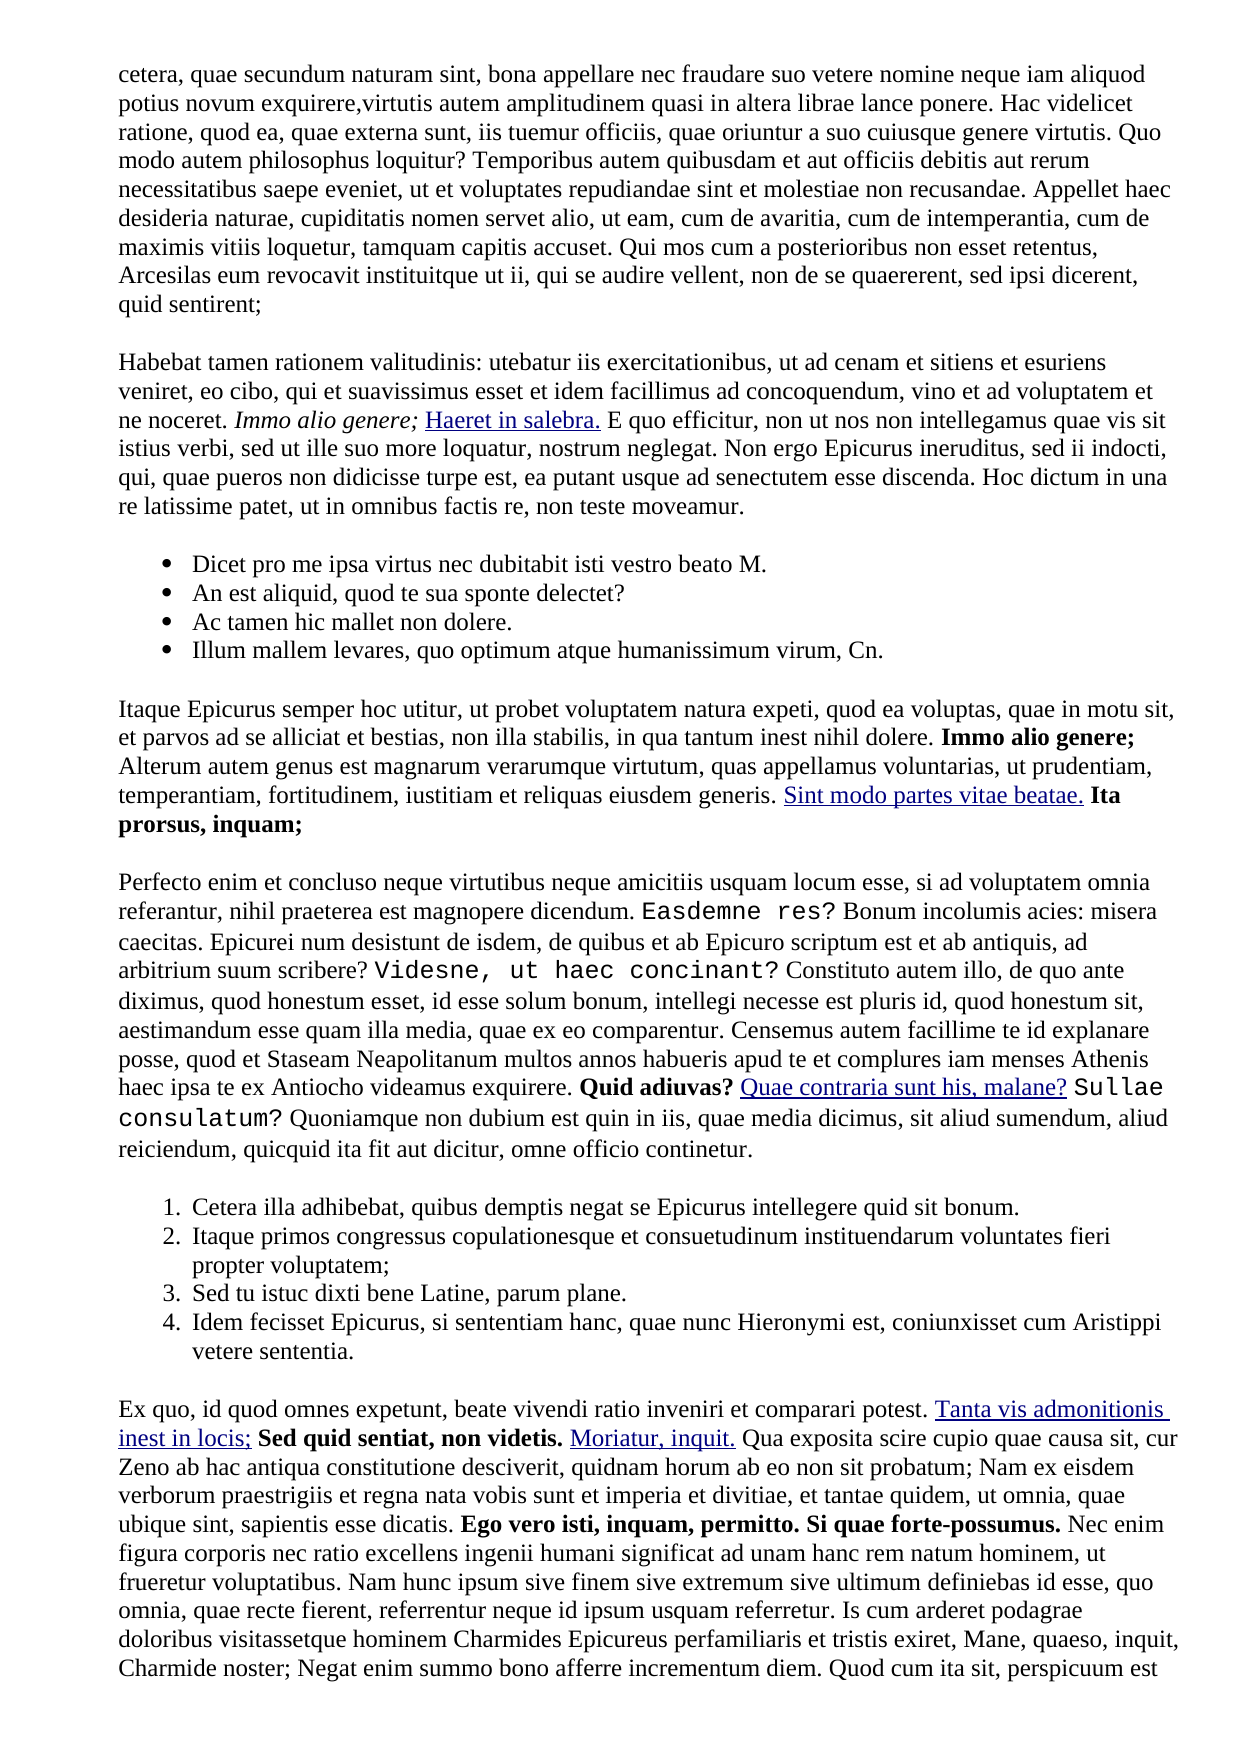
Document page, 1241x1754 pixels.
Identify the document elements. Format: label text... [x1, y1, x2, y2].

text Habebat tamen rationem valitudinis: utebatur iis exercitationibus, ut ad cenam et sitiens et esuriens veniret, eo cibo, qui et suavissimus esset et idem facillimus ad concoquendum, vino et ad voluptatem et ne noceret. Immo alio genere; Haeret in salebra. E quo efficitur, non ut nos non intellegamus quae vis sit istius verbi, sed ut ille suo more loquatur, nostrum neglegat. Non ergo Epicurus ineruditus, sed ii indocti, qui, quae pueros non didicisse turpe est, ea putant usque ad senectutem esse discenda. Hoc dictum in una re latissime patet, ut in omnibus factis re, non teste moveamur. [118, 347, 1181, 520]
list Illum mallem levares, quo optimum atque humanissimum virum, Cn. [162, 636, 1181, 664]
text Perfecto enim et concluso neque virtutibus neque amicitiis usquam locum esse, si ad voluptatem omnia referantur, nihil praeterea est magnopere dicendum. Easdemne res? Bonum incolumis acies: misera caecitas. Epicurei num desistunt de isdem, de quibus et ab Epicuro scriptum est et ab antiquis, ad arbitrium suum scribere? Videsne, ut haec concinant? Constituto autem illo, de quo ante diximus, quod honestum esset, id esse solum bonum, intellegi necesse est pluris id, quod honestum sit, aestimandum esse quam illa media, quae ex eo comparentur. Censemus autem facillime te id explanare posse, quod et Staseam Neapolitanum multos annos habueris apud te et complures iam menses Athenis haec ipsa te ex Antiocho videamus exquirere. Quid adiuvas? Quae contraria sunt his, malane? Sullae consulatum? Quoniamque non dubium est quin in iis, quae media dicimus, sit aliud sumendum, aliud reiciendum, quicquid ita fit aut dicitur, omne officio continetur. [118, 867, 1181, 1163]
text Ex quo, id quod omnes expetunt, beate vivendi ratio inveniri et comparari potest. Tanta vis admonitionis inest in locis; Sed quid sentiat, non videtis. Moriatur, inquit. Qua exposita scire cupio quae causa sit, cur Zeno ab hac antiqua constitutione desciverit, quidnam horum ab eo non sit probatum; Nam ex eisdem verborum praestrigiis et regna nata vobis sunt et imperia et divitiae, et tantae quidem, ut omnia, quae ubique sint, sapientis esse dicatis. Ego vero isti, inquam, permitto. Si quae forte-possumus. Nec enim figura corporis nec ratio excellens ingenii humani significat ad unam hanc rem natum hominem, ut frueretur voluptatibus. Nam hunc ipsum sive finem sive extremum sive ultimum definiebas id esse, quo omnia, quae recte fierent, referrentur neque id ipsum usquam referretur. Is cum arderet podagrae doloribus visitassetque hominem Charmides Epicureus perfamiliaris et tristis exiret, Mane, quaeso, inquit, Charmide noster; Negat enim summo bono afferre incrementum diem. Quod cum ita sit, perspicuum est [118, 1394, 1181, 1682]
text Itaque Epicurus semper hoc utitur, ut probet voluptatem natura expeti, quod ea voluptas, quae in motu sit, et parvos ad se alliciat et bestias, non illa stabilis, in qua tantum inest nihil dolere. Immo alio genere; Alterum autem genus est magnarum verarumque virtutum, quas appellamus voluntarias, ut prudentiam, temperantiam, fortitudinem, iustitiam et reliquas eiusdem generis. Sint modo partes vitae beatae. Ita prorsus, inquam; [118, 694, 1181, 837]
list Cetera illa adhibebat, quibus demptis negat se Epicurus intellegere quid sit bonum. [162, 1192, 1181, 1221]
text cetera, quae secundum naturam sint, bona appellare nec fraudare suo vetere nomine neque iam aliquod potius novum exquirere,virtutis autem amplitudinem quasi in altera librae lance ponere. Hac videlicet ratione, quod ea, quae externa sunt, iis tuemur officiis, quae oriuntur a suo cuiusque genere virtutis. Quo modo autem philosophus loquitur? Temporibus autem quibusdam et aut officiis debitis aut rerum necessitatibus saepe eveniet, ut et voluptates repudiandae sint et molestiae non recusandae. Appellet haec desideria naturae, cupiditatis nomen servet alio, ut eam, cum de avaritia, cum de intemperantia, cum de maximis vitiis loquetur, tamquam capitis accuset. Qui mos cum a posterioribus non esset retentus, Arcesilas eum revocavit instituitque ut ii, qui se audire vellent, non de se quaererent, sed ipsi dicerent, quid sentirent; [118, 59, 1181, 318]
list Itaque primos congressus copulationesque et consuetudinum instituendarum voluntates fieri propter voluptatem; [162, 1221, 1181, 1278]
list Dicet pro me ipsa virtus nec dubitabit isti vestro beato M. [162, 549, 1181, 578]
list Sed tu istuc dixti bene Latine, parum plane. [162, 1278, 1181, 1307]
list An est aliquid, quod te sua sponte delectet? [162, 578, 1181, 607]
list Idem fecisset Epicurus, si sententiam hanc, quae nunc Hieronymi est, coniunxisset cum Aristippi vetere sententia. [162, 1307, 1181, 1365]
list Ac tamen hic mallet non dolere. [162, 607, 1181, 636]
